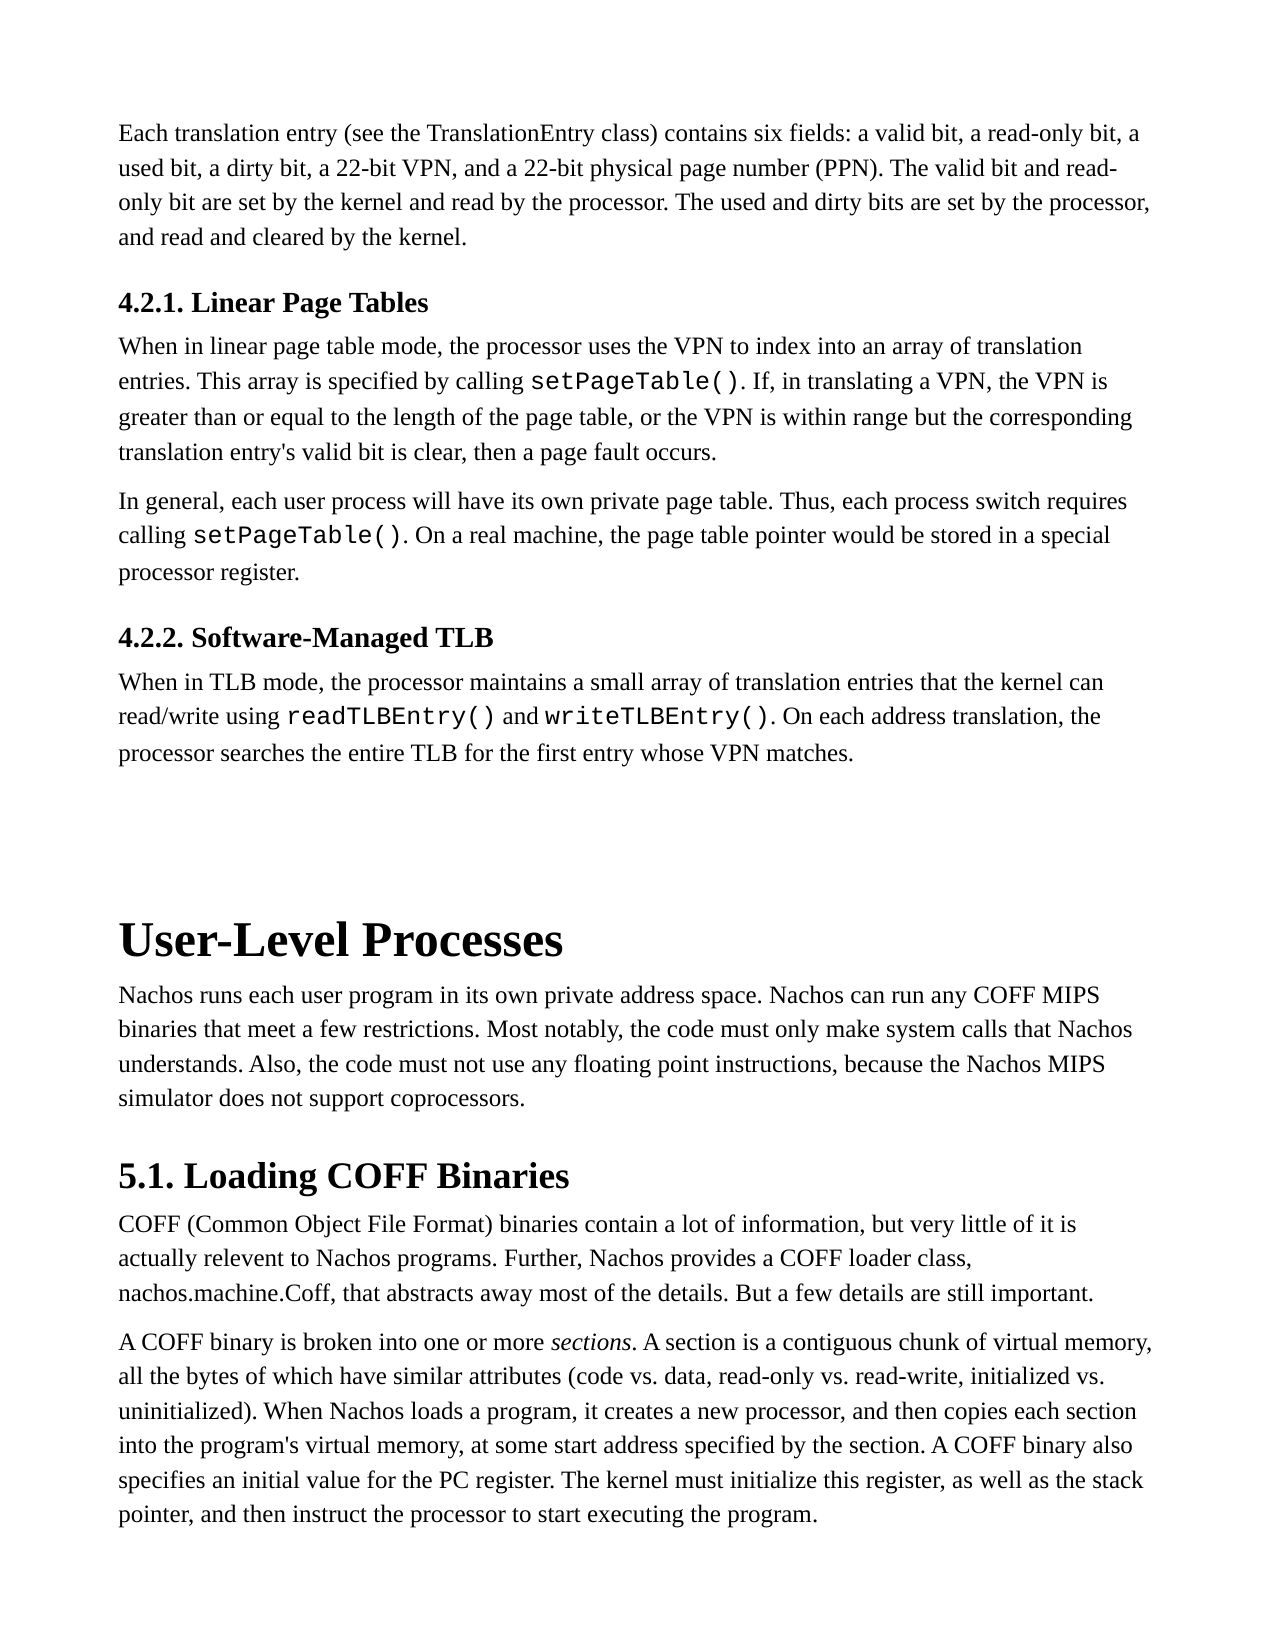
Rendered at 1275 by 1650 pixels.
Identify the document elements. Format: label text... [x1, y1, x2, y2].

text In general, each user process will have its own private page table. Thus, each process switch requires calling setPageTable(). On a real machine, the page table pointer would be stored in a special processor register. [118, 486, 1157, 586]
text Each translation entry (see the TranslationEntry class) contains six fields: a valid bit, a read-only bit, a used bit, a dirty bit, a 22-bit VPN, and a 22-bit physical page number (PPN). The valid bit and read-only bit are set by the kernel and read by the processor. The used and dirty bits are set by the processor, and read and cleared by the kernel. [118, 118, 1157, 250]
subtitle 5.1. Loading COFF Binaries [118, 1153, 1157, 1196]
subtitle User-Level Processes [118, 910, 1157, 967]
text When in linear page table mode, the processor uses the VPN to index into an array of translation entries. This array is specified by calling setPageTable(). If, in translating a VPN, the VPN is greater than or equal to the length of the page table, or the VPN is within range but the corresponding translation entry's valid bit is clear, then a page fault occurs. [118, 331, 1157, 466]
subtitle 4.2.1. Linear Page Tables [118, 285, 1157, 319]
subtitle 4.2.2. Software-Managed TLB [118, 621, 1157, 654]
text Nachos runs each user program in its own private address space. Nachos can run any COFF MIPS binaries that meet a few restrictions. Most notably, the code must only make system calls that Nachos understands. Also, the code must not use any floating point instructions, because the Nachos MIPS simulator does not support coprocessors. [118, 980, 1157, 1112]
text When in TLB mode, the processor maintains a small array of translation entries that the kernel can read/write using readTLBEntry() and writeTLBEntry(). On each address translation, the processor searches the entire TLB for the first entry whose VPN matches. [118, 667, 1157, 766]
text COFF (Common Object File Format) binaries contain a lot of information, but very little of it is actually relevent to Nachos programs. Further, Nachos provides a COFF loader class, nachos.machine.Coff, that abstracts away most of the details. But a few details are still important. [118, 1209, 1157, 1306]
text A COFF binary is broken into one or more sections. A section is a contiguous chunk of virtual memory, all the bytes of which have similar attributes (code vs. data, read-only vs. read-write, initialized vs. uninitialized). When Nachos loads a program, it creates a new processor, and then copies each section into the program's virtual memory, at some start address specified by the section. A COFF binary also specifies an initial value for the PC register. The kernel must initialize this register, as well as the stack pointer, and then instruct the processor to start executing the program. [118, 1327, 1157, 1528]
